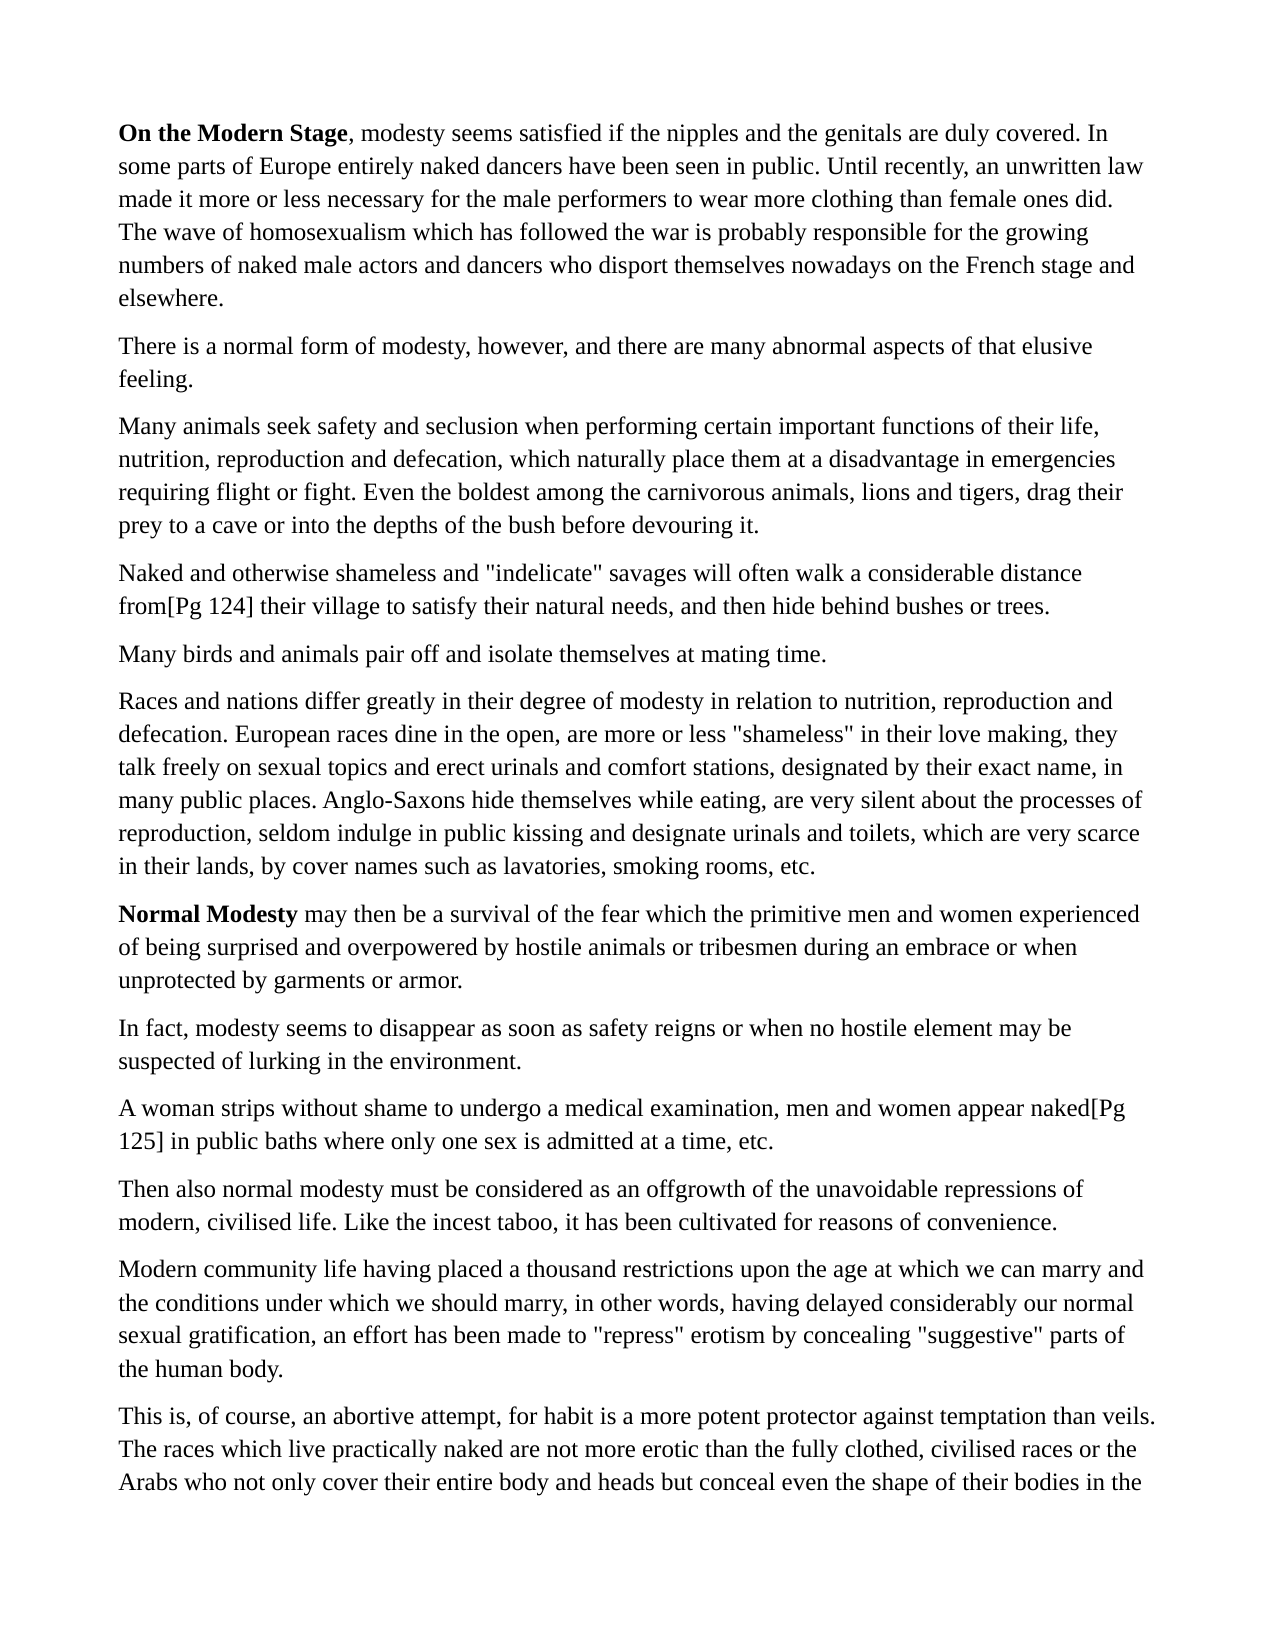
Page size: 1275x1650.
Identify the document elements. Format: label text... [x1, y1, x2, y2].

text Many birds and animals pair off and isolate themselves at mating time. [118, 639, 1157, 667]
text Naked and otherwise shameless and "indelicate" savages will often walk a considerable distance from[Pg 124] their village to satisfy their natural needs, and then hide behind bushes or trees. [118, 558, 1157, 620]
text There is a normal form of modesty, however, and there are many abnormal aspects of that elusive feeling. [118, 331, 1157, 393]
text Then also normal modesty must be considered as an offgrowth of the unavoidable repressions of modern, civilised life. Like the incest taboo, it has been cultivated for reasons of convenience. [118, 1174, 1157, 1236]
text On the Modern Stage, modesty seems satisfied if the nipples and the genitals are duly covered. In some parts of Europe entirely naked dancers have been seen in public. Until recently, an unwritten law made it more or less necessary for the male performers to wear more clothing than female ones did. The wave of homosexualism which has followed the war is probably responsible for the growing numbers of naked male actors and dancers who disport themselves nowadays on the French stage and elsewhere. [118, 118, 1157, 312]
text Races and nations differ greatly in their degree of modesty in relation to nutrition, reproduction and defecation. European races dine in the open, are more or less "shameless" in their love making, they talk freely on sexual topics and erect urinals and comfort stations, designated by their exact name, in many public places. Anglo-Saxons hide themselves while eating, are very silent about the processes of reproduction, seldom indulge in public kissing and designate urinals and toilets, which are very scarce in their lands, by cover names such as lavatories, smoking rooms, etc. [118, 686, 1157, 880]
text Many animals seek safety and seclusion when performing certain important functions of their life, nutrition, reproduction and defecation, which naturally place them at a disadvantage in emergencies requiring flight or fight. Even the boldest among the carnivorous animals, lions and tigers, drag their prey to a cave or into the depths of the bush before devouring it. [118, 411, 1157, 539]
text A woman strips without shame to undergo a medical examination, men and women appear naked[Pg 125] in public baths where only one sex is admitted at a time, etc. [118, 1093, 1157, 1155]
text This is, of course, an abortive attempt, for habit is a more potent protector against temptation than veils. The races which live practically naked are not more erotic than the fully clothed, civilised races or the Arabs who not only cover their entire body and heads but conceal even the shape of their bodies in the [118, 1401, 1157, 1496]
text Modern community life having placed a thousand restrictions upon the age at which we can marry and the conditions under which we should marry, in other words, having delayed considerably our normal sexual gratification, an effort has been made to "repress" erotism by concealing "suggestive" parts of the human body. [118, 1254, 1157, 1382]
text In fact, modesty seems to disappear as soon as safety reigns or when no hostile element may be suspected of lurking in the environment. [118, 1013, 1157, 1074]
text Normal Modesty may then be a survival of the fear which the primitive men and women experienced of being surprised and overpowered by hostile animals or tribesmen during an embrace or when unprotected by garments or armor. [118, 899, 1157, 994]
